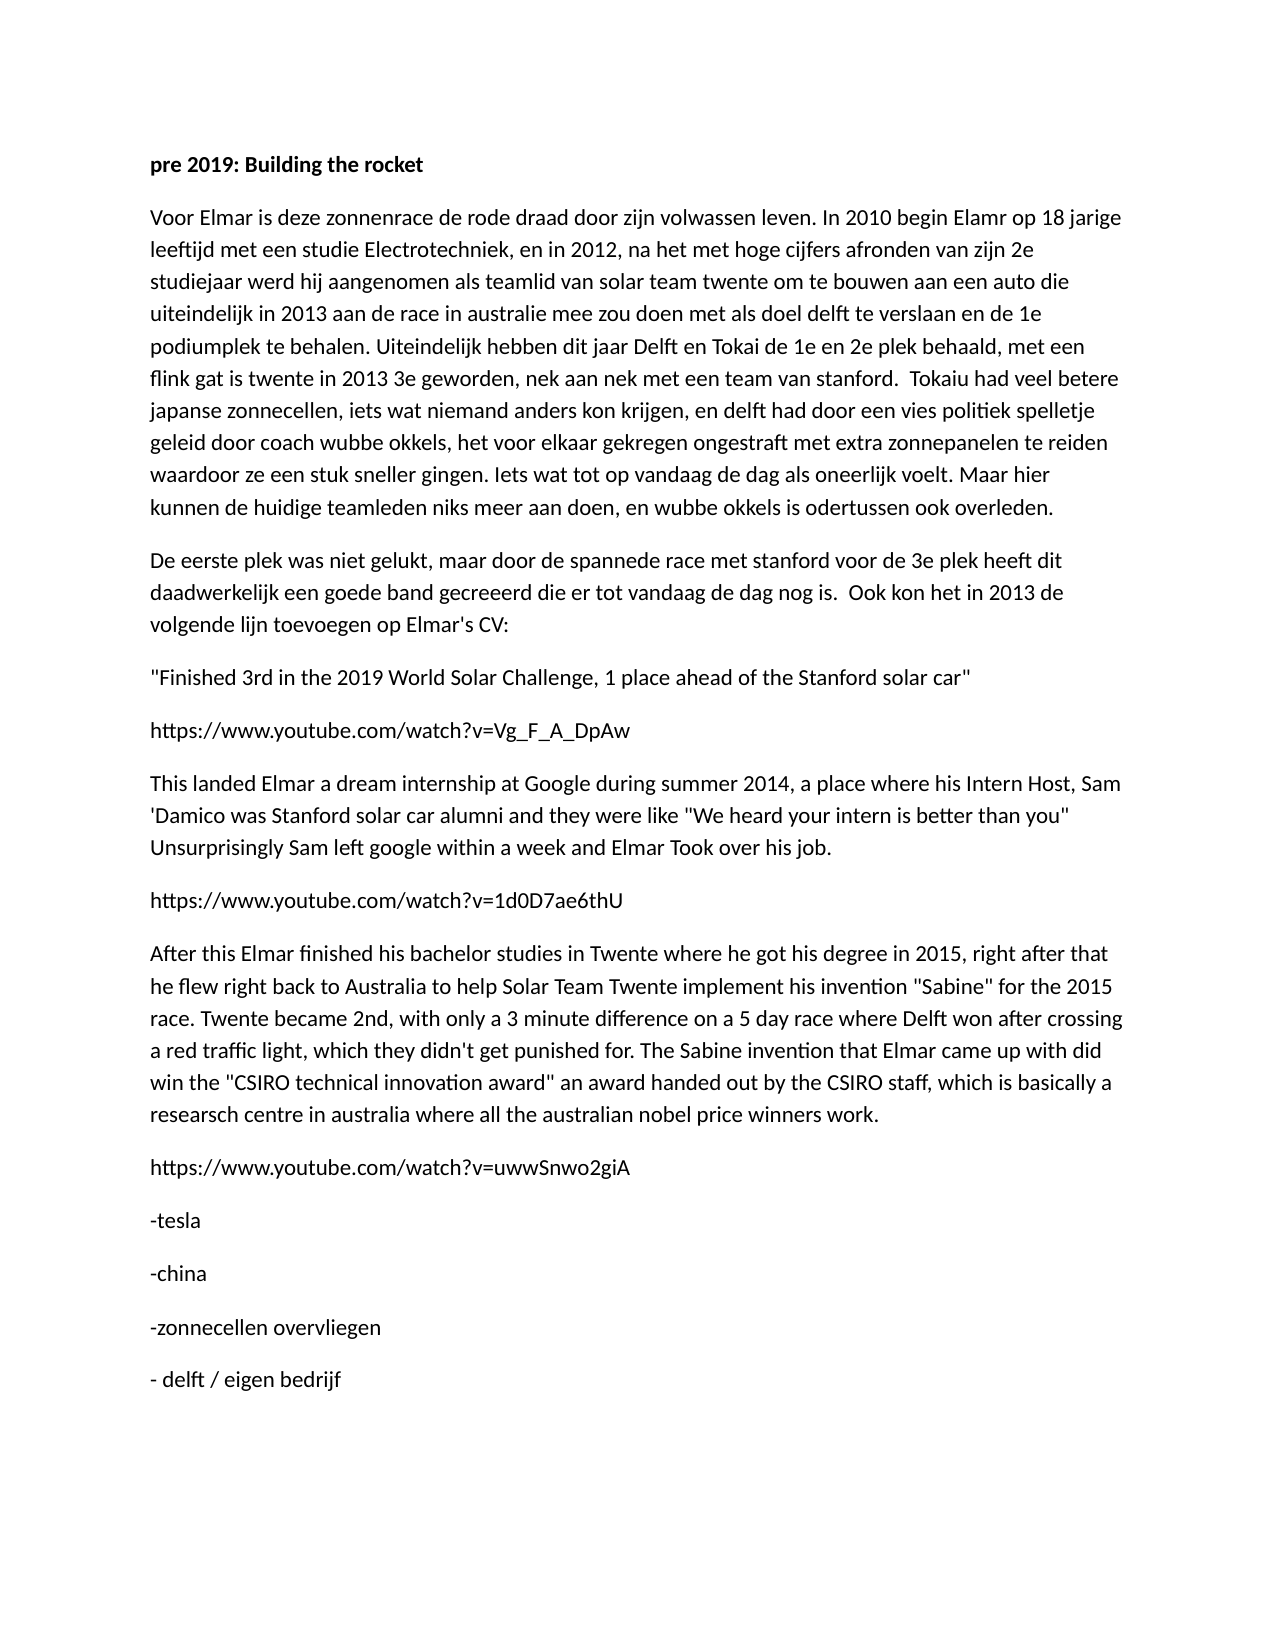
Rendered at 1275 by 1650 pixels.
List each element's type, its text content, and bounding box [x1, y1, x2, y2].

text pre 2019: Building the rocket [150, 150, 1125, 178]
text https://www.youtube.com/watch?v=1d0D7ae6thU [150, 887, 1125, 914]
text https://www.youtube.com/watch?v=Vg_F_A_DpAw [150, 716, 1125, 744]
text - delft / eigen bedrijf [150, 1366, 1125, 1394]
text -tesla [150, 1207, 1125, 1234]
text "Finished 3rd in the 2019 World Solar Challenge, 1 place ahead of the Stanford solar car" [150, 663, 1125, 691]
text https://www.youtube.com/watch?v=uwwSnwo2giA [150, 1153, 1125, 1182]
text Voor Elmar is deze zonnenrace de rode draad door zijn volwassen leven. In 2010 begin Elamr op 18 jarige leeftijd met een studie Electrotechniek, en in 2012, na het met hoge cijfers afronden van zijn 2e studiejaar werd hij aangenomen als teamlid van solar team twente om te bouwen aan een auto die uiteindelijk in 2013 aan de race in australie mee zou doen met als doel delft te verslaan en de 1e podiumplek te behalen. Uiteindelijk hebben dit jaar Delft en Tokai de 1e en 2e plek behaald, met een flink gat is twente in 2013 3e geworden, nek aan nek met een team van stanford. Tokaiu had veel betere japanse zonnecellen, iets wat niemand anders kon krijgen, en delft had door een vies politiek spelletje geleid door coach wubbe okkels, het voor elkaar gekregen ongestraft met extra zonnepanelen te reiden waardoor ze een stuk sneller gingen. Iets wat tot op vandaag de dag als oneerlijk voelt. Maar hier kunnen de huidige teamleden niks meer aan doen, en wubbe okkels is odertussen ook overleden. [150, 203, 1125, 521]
text After this Elmar finished his bachelor studies in Twente where he got his degree in 2015, right after that he flew right back to Australia to help Solar Team Twente implement his invention "Sabine" for the 2015 race. Twente became 2nd, with only a 3 minute difference on a 5 day race where Delft won after crossing a red traffic light, which they didn't get punished for. The Sabine invention that Elmar came up with did win the "CSIRO technical innovation award" an award handed out by the CSIRO staff, which is basically a researsch centre in australia where all the australian nobel price winners work. [150, 939, 1125, 1128]
text De eerste plek was niet gelukt, maar door de spannede race met stanford voor de 3e plek heeft dit daadwerkelijk een goede band gecreeerd die er tot vandaag de dag nog is. Ook kon het in 2013 de volgende lijn toevoegen op Elmar's CV: [150, 546, 1125, 638]
text -china [150, 1259, 1125, 1288]
text -zonnecellen overvliegen [150, 1313, 1125, 1341]
text This landed Elmar a dream internship at Google during summer 2014, a place where his Intern Host, Sam 'Damico was Stanford solar car alumni and they were like "We heard your intern is better than you" Unsurprisingly Sam left google within a week and Elmar Took over his job. [150, 769, 1125, 862]
